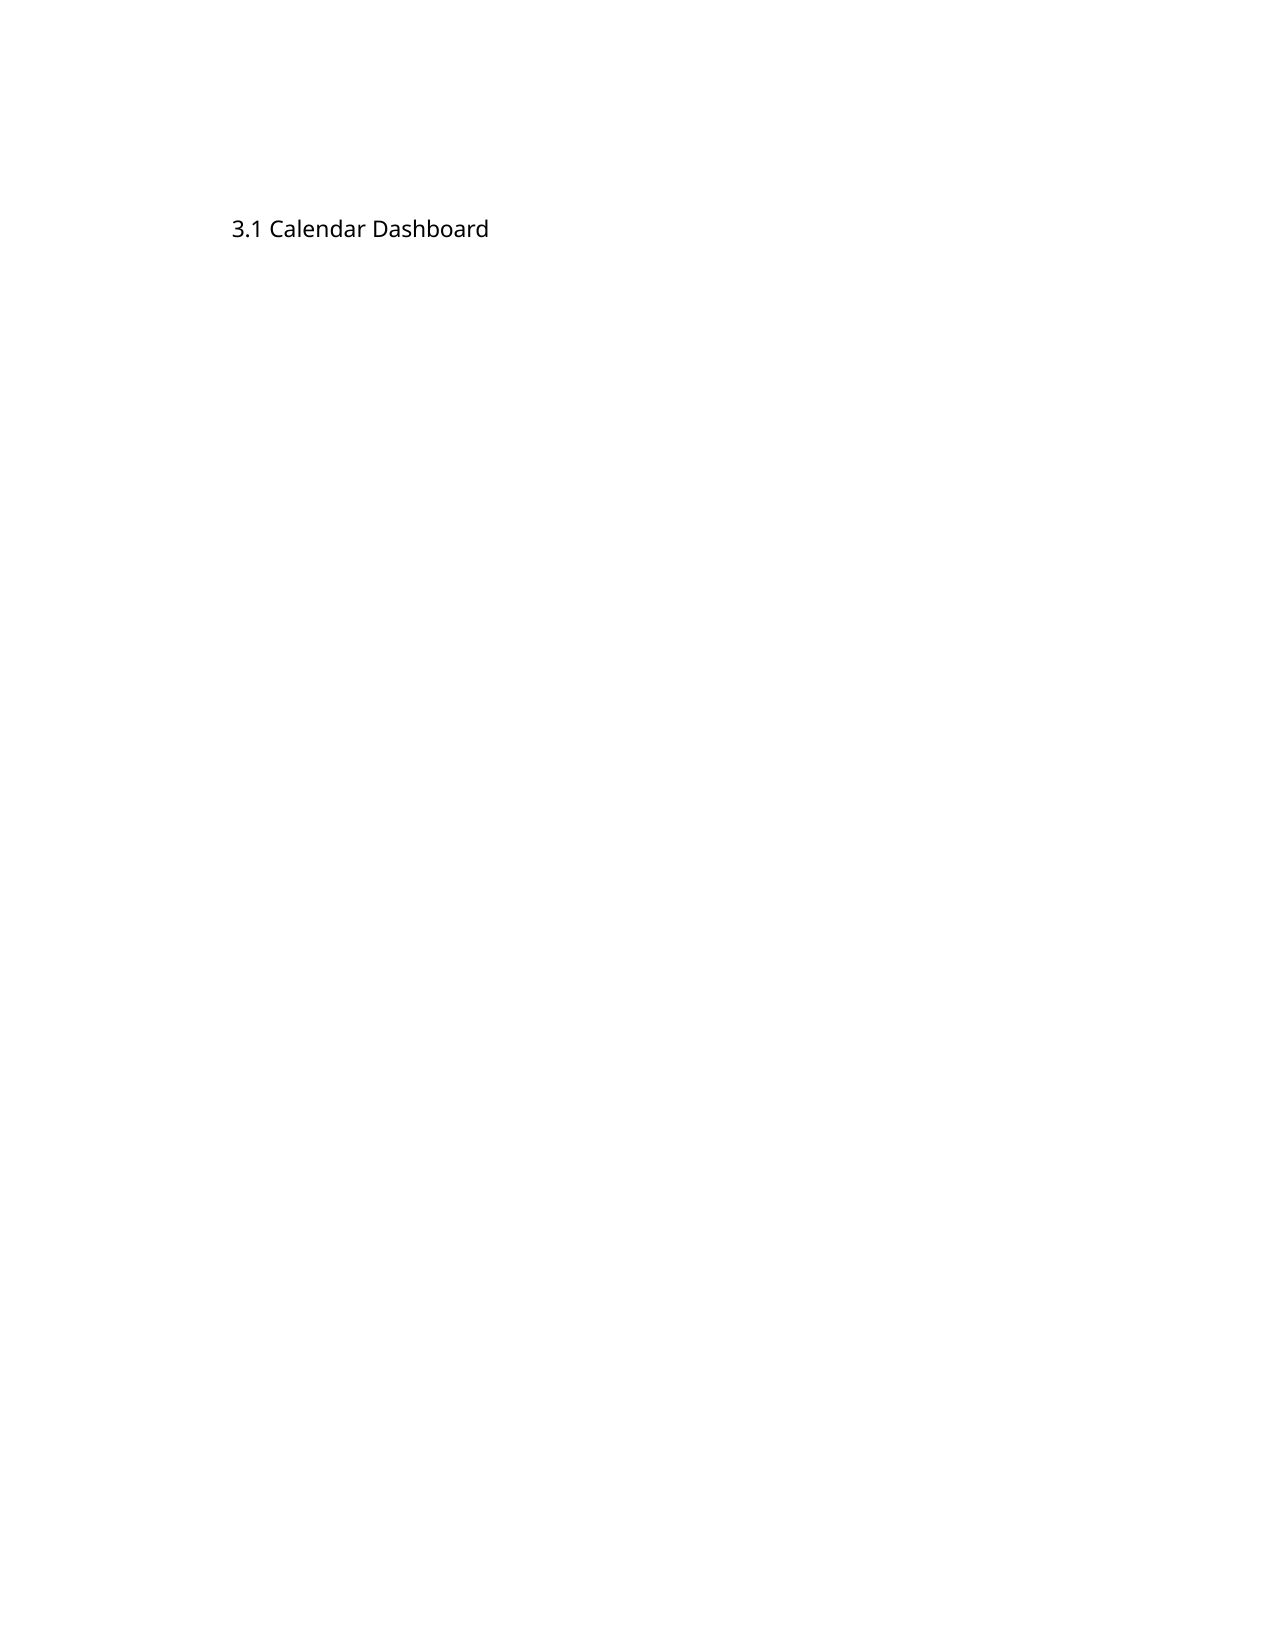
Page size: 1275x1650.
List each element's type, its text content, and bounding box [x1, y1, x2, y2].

list Calendar Dashboard [232, 212, 1162, 244]
